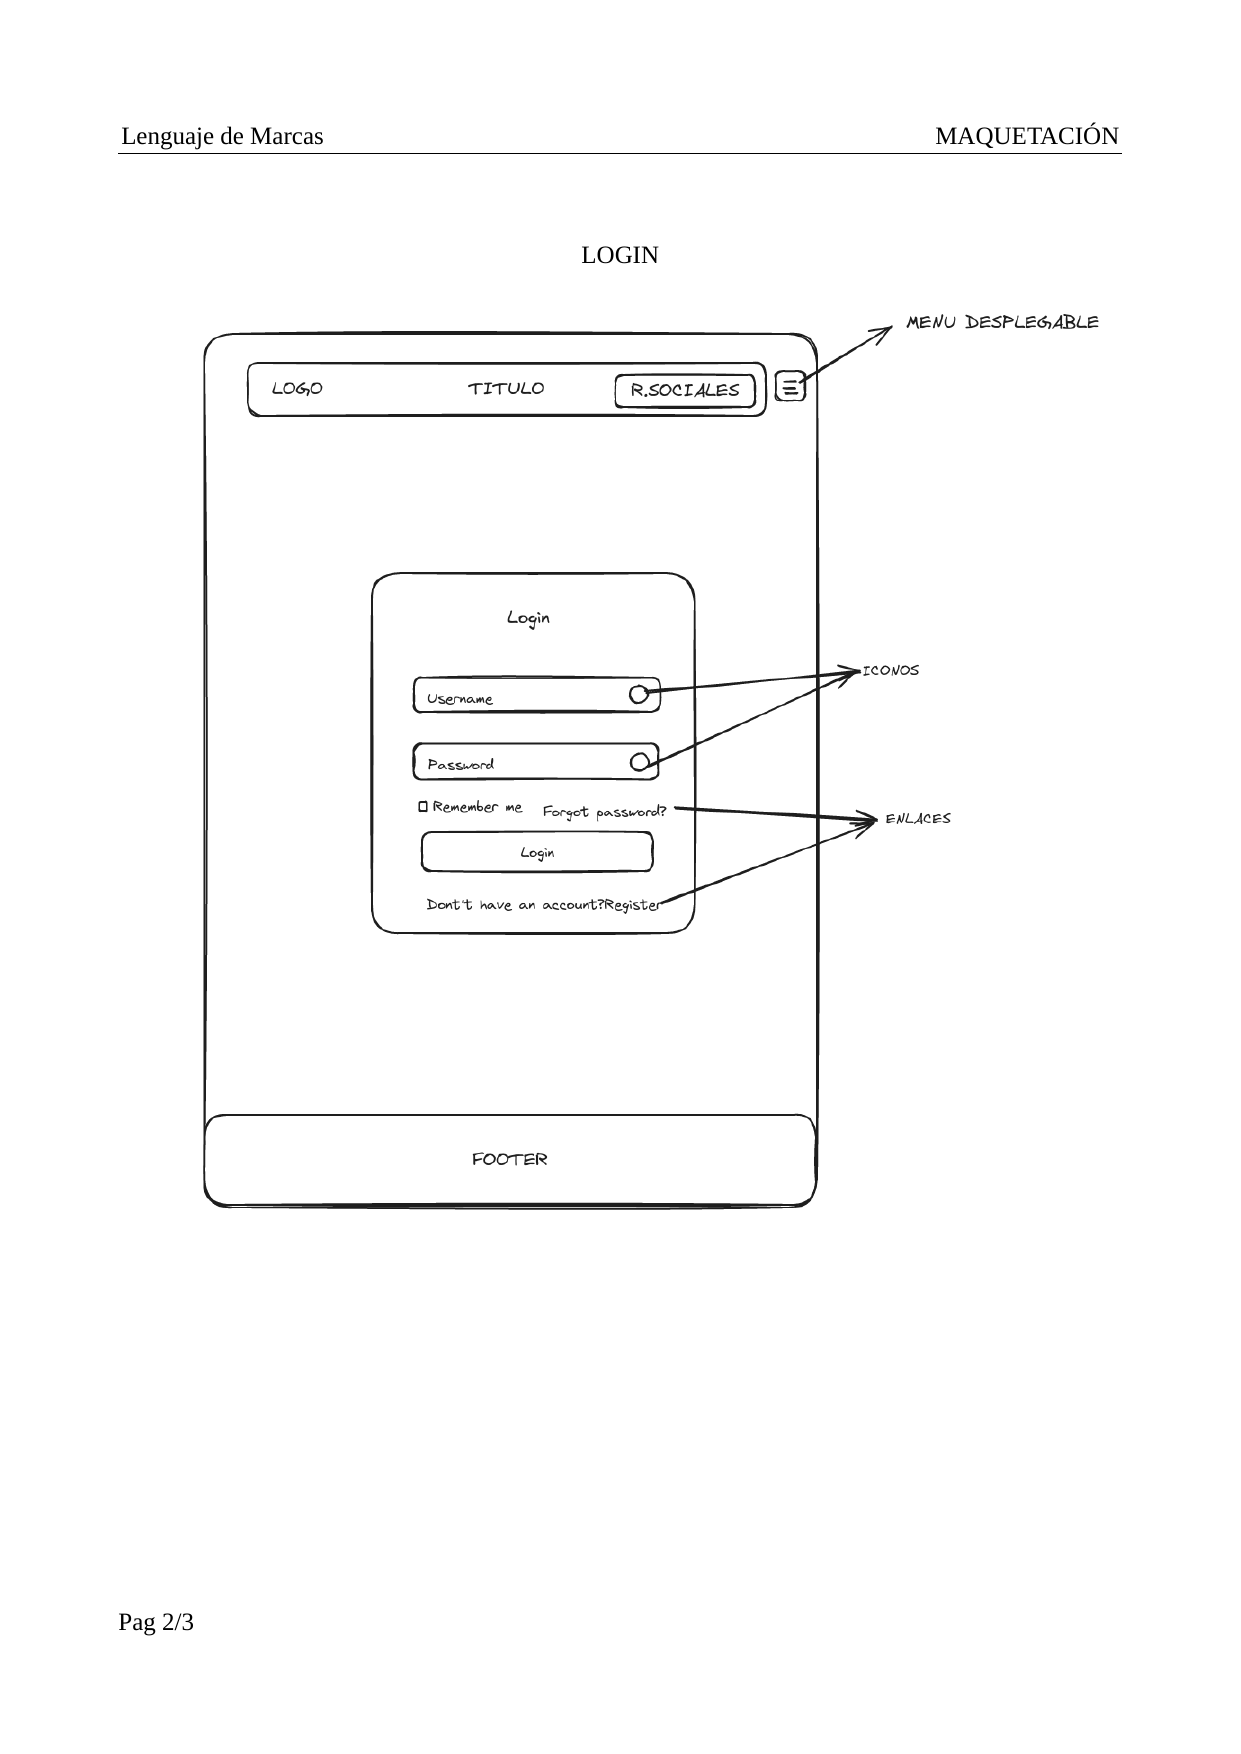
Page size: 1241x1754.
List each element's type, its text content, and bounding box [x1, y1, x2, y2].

text LOGIN [118, 240, 1122, 268]
picture [195, 302, 1107, 1216]
